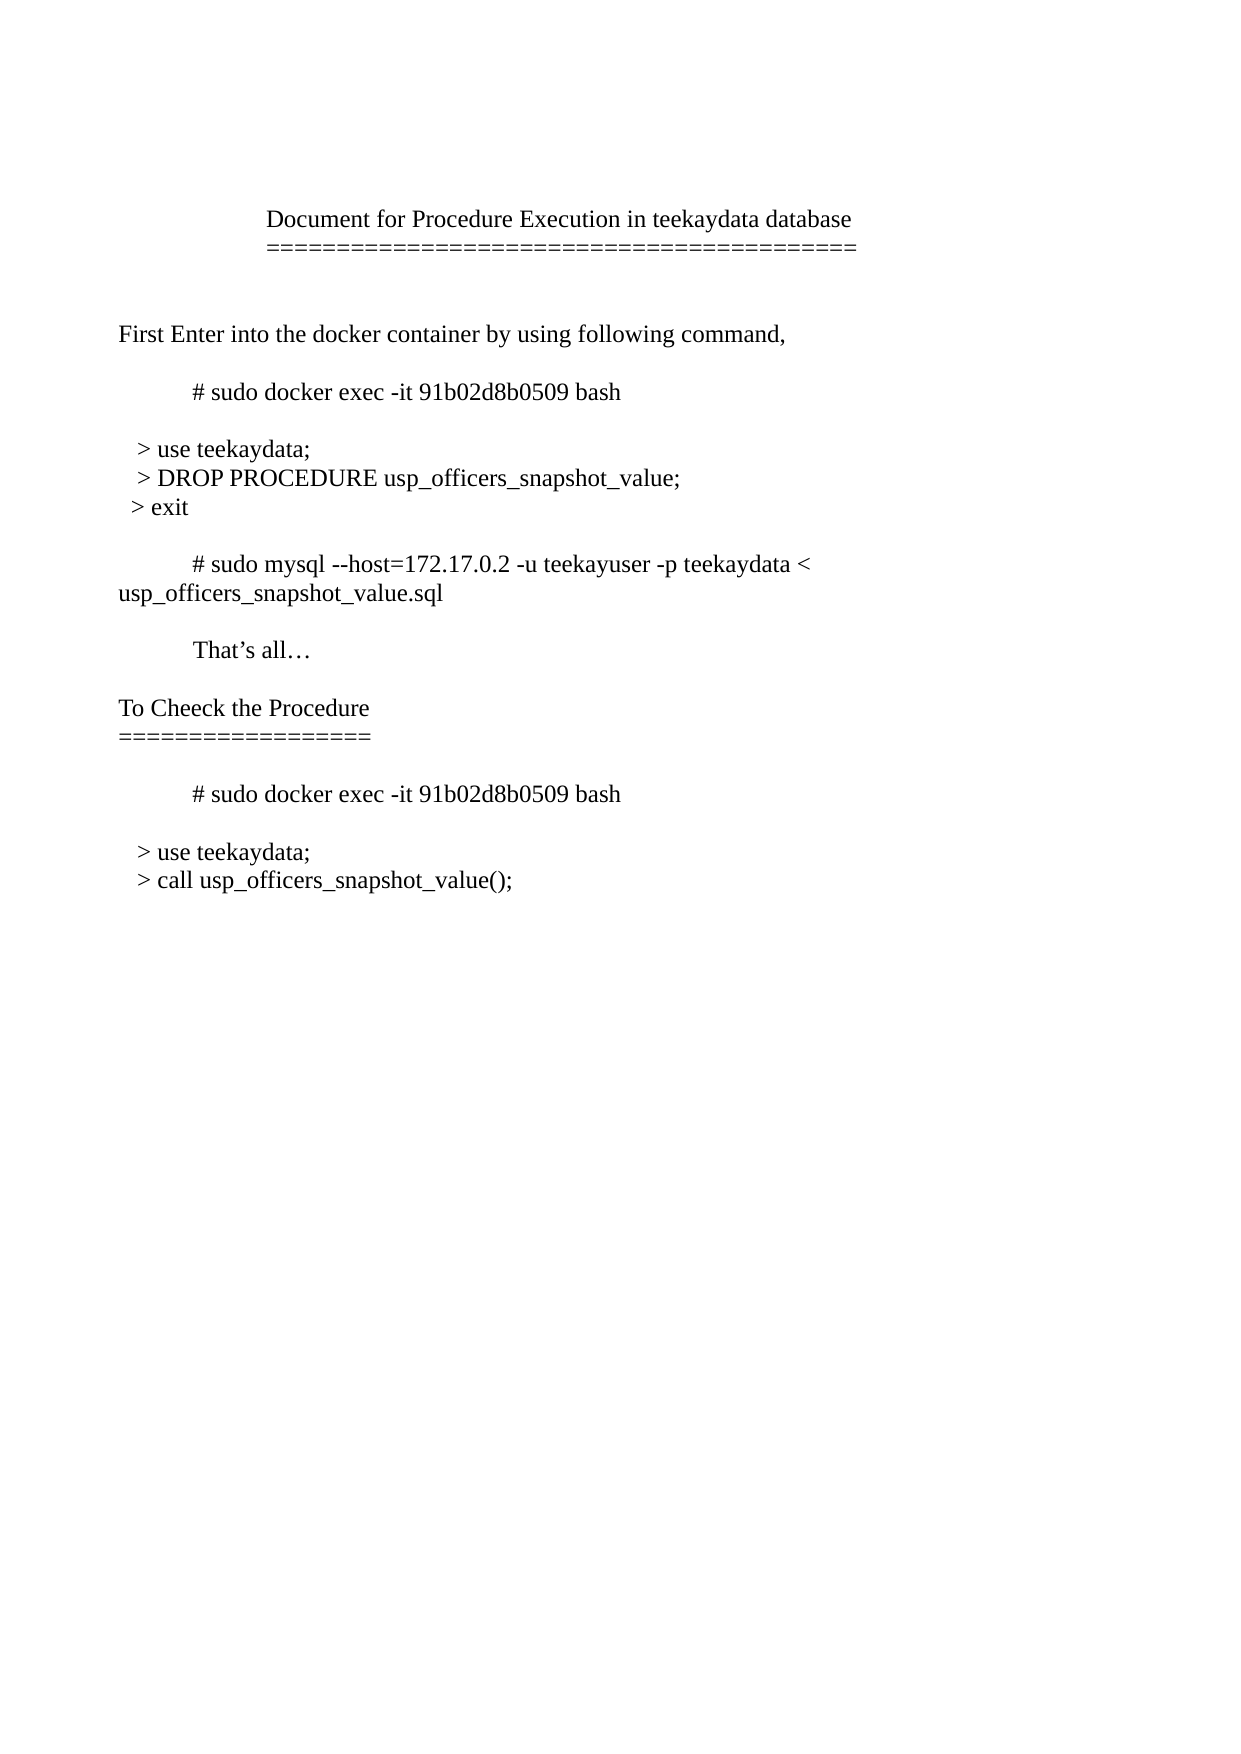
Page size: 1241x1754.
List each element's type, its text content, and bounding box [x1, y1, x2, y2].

text > use teekaydata; [118, 837, 1122, 866]
text # sudo mysql --host=172.17.0.2 -u teekayuser -p teekaydata < usp_officers_snapshot_value.sql [118, 549, 1122, 607]
text To Cheeck the Procedure [118, 693, 1122, 722]
text # sudo docker exec -it 91b02d8b0509 bash [118, 377, 1122, 406]
text > use teekaydata; [118, 434, 1122, 463]
text ================== [118, 722, 1122, 751]
text That’s all… [118, 636, 1122, 664]
text > exit [118, 492, 1122, 521]
text > DROP PROCEDURE usp_officers_snapshot_value; [118, 463, 1122, 492]
text Document for Procedure Execution in teekaydata database [118, 204, 1122, 233]
text > call usp_officers_snapshot_value(); [118, 866, 1122, 894]
text # sudo docker exec -it 91b02d8b0509 bash [118, 779, 1122, 808]
text ========================================== [118, 233, 1122, 262]
text First Enter into the docker container by using following command, [118, 319, 1122, 348]
